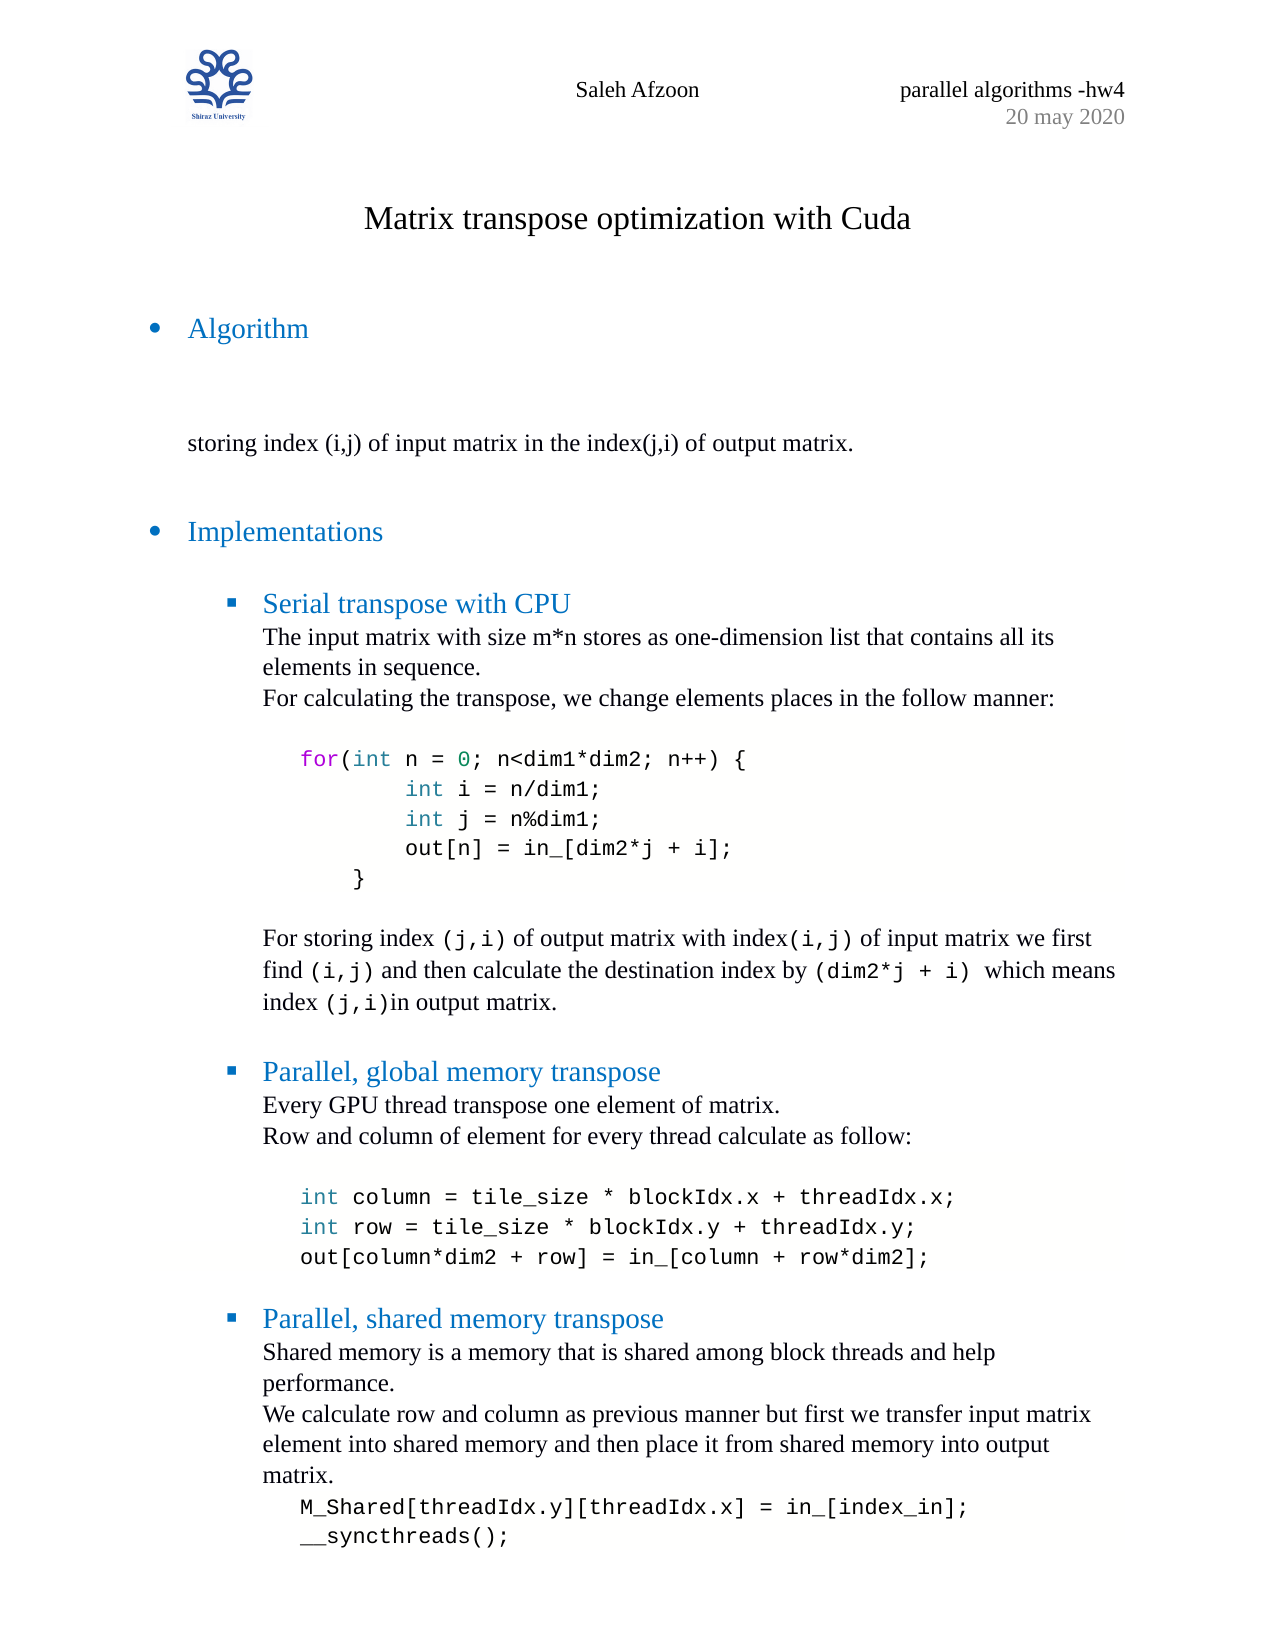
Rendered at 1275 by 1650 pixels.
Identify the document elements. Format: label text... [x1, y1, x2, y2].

list We calculate row and column as previous manner but first we transfer input matrix element into shared memory and then place it from shared memory into output matrix. [262, 1399, 1125, 1489]
list Row and column of element for every thread calculate as follow: [262, 1121, 1125, 1150]
list Algorithm [150, 311, 1125, 344]
text For calculating the transpose, we change elements places in the follow manner: [262, 683, 1125, 712]
text For storing index (j,i) of output matrix with index(i,j) of input matrix we first find (i,j) and then calculate the destination index by (dim2*j + i) which means index (j,i)in output matrix. [262, 923, 1125, 1016]
text int i = n/dim1; [300, 773, 1125, 803]
list Every GPU thread transpose one element of matrix. [262, 1090, 1125, 1119]
text out[column*dim2 + row] = in_[column + row*dim2]; [150, 1241, 1125, 1271]
text __syncthreads(); [300, 1521, 1125, 1550]
text for(int n = 0; n<dim1*dim2; n++) { [300, 744, 1125, 773]
text } [300, 862, 1125, 892]
text int column = tile_size * blockIdx.x + threadIdx.x; [300, 1181, 1125, 1211]
text Matrix transpose optimization with Cuda [150, 198, 1125, 237]
text int j = n%dim1; [300, 803, 1125, 833]
list Shared memory is a memory that is shared among block threads and help performance. [262, 1337, 1125, 1397]
list Implementations [150, 514, 1125, 548]
list Parallel, global memory transpose [225, 1054, 1125, 1088]
text out[n] = in_[dim2*j + i]; [300, 833, 1125, 862]
text M_Shared[threadIdx.y][threadIdx.x] = in_[index_in]; [300, 1491, 1125, 1521]
list Parallel, shared memory transpose [225, 1301, 1125, 1335]
text The input matrix with size m*n stores as one-dimension list that contains all its elements in sequence. [262, 622, 1125, 681]
list storing index (i,j) of input matrix in the index(j,i) of output matrix. [187, 428, 1125, 456]
list Serial transpose with CPU [225, 586, 1125, 619]
text int row = tile_size * blockIdx.y + threadIdx.y; [300, 1211, 1125, 1241]
